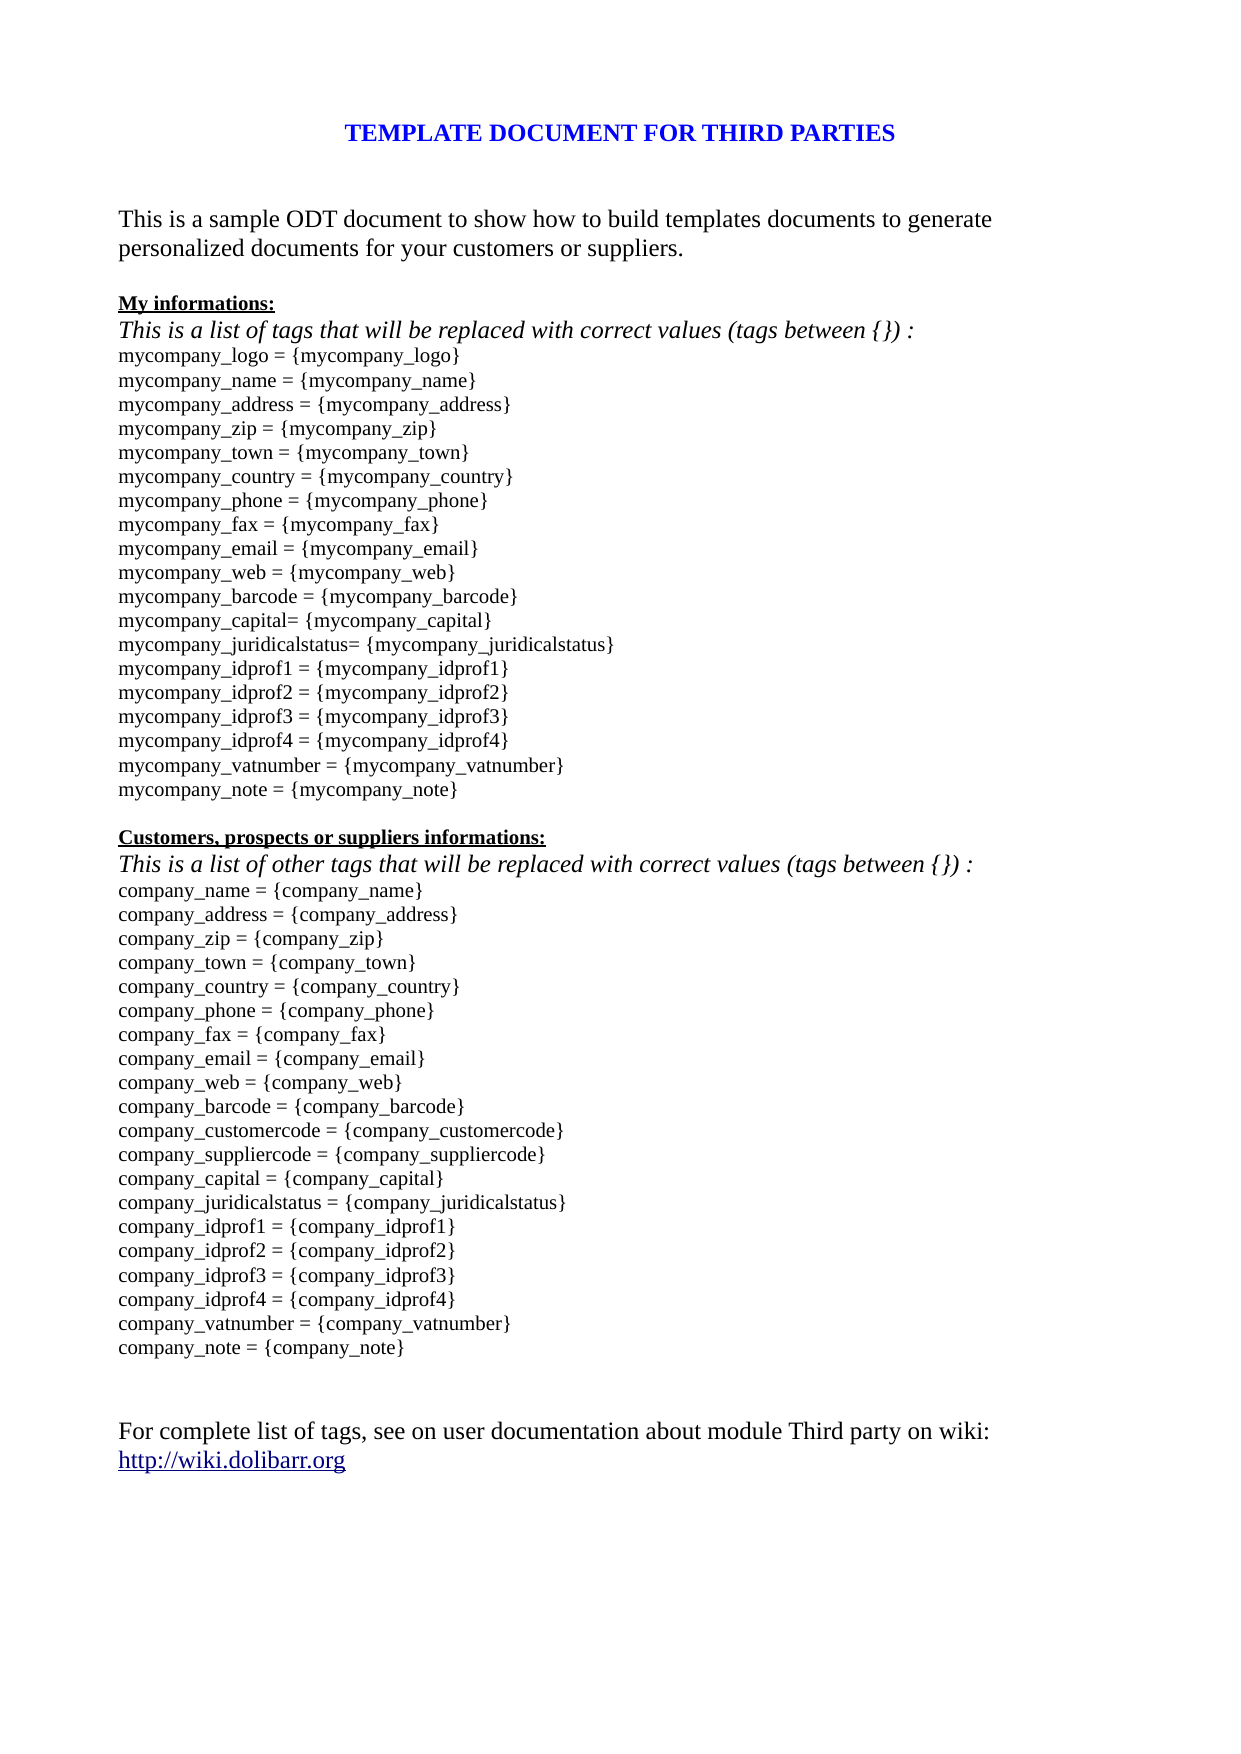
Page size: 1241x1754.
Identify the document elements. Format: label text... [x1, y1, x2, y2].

text This is a sample ODT document to show how to build templates documents to generate personalized documents for your customers or suppliers. [118, 204, 1122, 262]
text mycompany_country = {mycompany_country} [118, 464, 1122, 488]
text company_fax = {company_fax} [118, 1022, 1122, 1046]
text mycompany_juridicalstatus= {mycompany_juridicalstatus} [118, 632, 1122, 656]
text mycompany_email = {mycompany_email} [118, 536, 1122, 560]
text company_country = {company_country} [118, 974, 1122, 998]
text My informations: [118, 291, 1122, 315]
text mycompany_zip = {mycompany_zip} [118, 416, 1122, 440]
text mycompany_logo = {mycompany_logo} [118, 343, 1122, 367]
text mycompany_idprof4 = {mycompany_idprof4} [118, 728, 1122, 752]
text mycompany_capital= {mycompany_capital} [118, 608, 1122, 632]
text mycompany_idprof2 = {mycompany_idprof2} [118, 680, 1122, 704]
text mycompany_fax = {mycompany_fax} [118, 512, 1122, 536]
text mycompany_name = {mycompany_name} [118, 367, 1122, 392]
text mycompany_barcode = {mycompany_barcode} [118, 584, 1122, 608]
text company_town = {company_town} [118, 950, 1122, 974]
text This is a list of other tags that will be replaced with correct values (tags between {}) : [118, 849, 1122, 877]
text company_barcode = {company_barcode} [118, 1094, 1122, 1118]
text TEMPLATE DOCUMENT FOR THIRD PARTIES [118, 118, 1122, 147]
text company_web = {company_web} [118, 1070, 1122, 1094]
text company_juridicalstatus = {company_juridicalstatus} [118, 1190, 1122, 1214]
text company_idprof4 = {company_idprof4} [118, 1287, 1122, 1311]
text mycompany_idprof3 = {mycompany_idprof3} [118, 704, 1122, 728]
text company_phone = {company_phone} [118, 998, 1122, 1022]
text mycompany_idprof1 = {mycompany_idprof1} [118, 656, 1122, 680]
text For complete list of tags, see on user documentation about module Third party on wiki: [118, 1416, 1122, 1445]
text company_note = {company_note} [118, 1335, 1122, 1359]
text company_vatnumber = {company_vatnumber} [118, 1311, 1122, 1335]
text company_idprof1 = {company_idprof1} [118, 1214, 1122, 1238]
text company_zip = {company_zip} [118, 926, 1122, 950]
text mycompany_web = {mycompany_web} [118, 560, 1122, 584]
text company_name = {company_name} [118, 877, 1122, 902]
text company_capital = {company_capital} [118, 1166, 1122, 1190]
text Customers, prospects or suppliers informations: [118, 825, 1122, 849]
text company_customercode = {company_customercode} [118, 1118, 1122, 1142]
text http://wiki.dolibarr.org [118, 1445, 1122, 1474]
text company_suppliercode = {company_suppliercode} [118, 1142, 1122, 1166]
text company_address = {company_address} [118, 902, 1122, 926]
text mycompany_phone = {mycompany_phone} [118, 488, 1122, 512]
text company_email = {company_email} [118, 1046, 1122, 1070]
text This is a list of tags that will be replaced with correct values (tags between {}) : [118, 315, 1122, 343]
text mycompany_note = {mycompany_note} [118, 777, 1122, 801]
text company_idprof3 = {company_idprof3} [118, 1262, 1122, 1287]
text mycompany_address = {mycompany_address} [118, 392, 1122, 416]
text mycompany_town = {mycompany_town} [118, 440, 1122, 464]
text mycompany_vatnumber = {mycompany_vatnumber} [118, 752, 1122, 777]
text company_idprof2 = {company_idprof2} [118, 1238, 1122, 1262]
